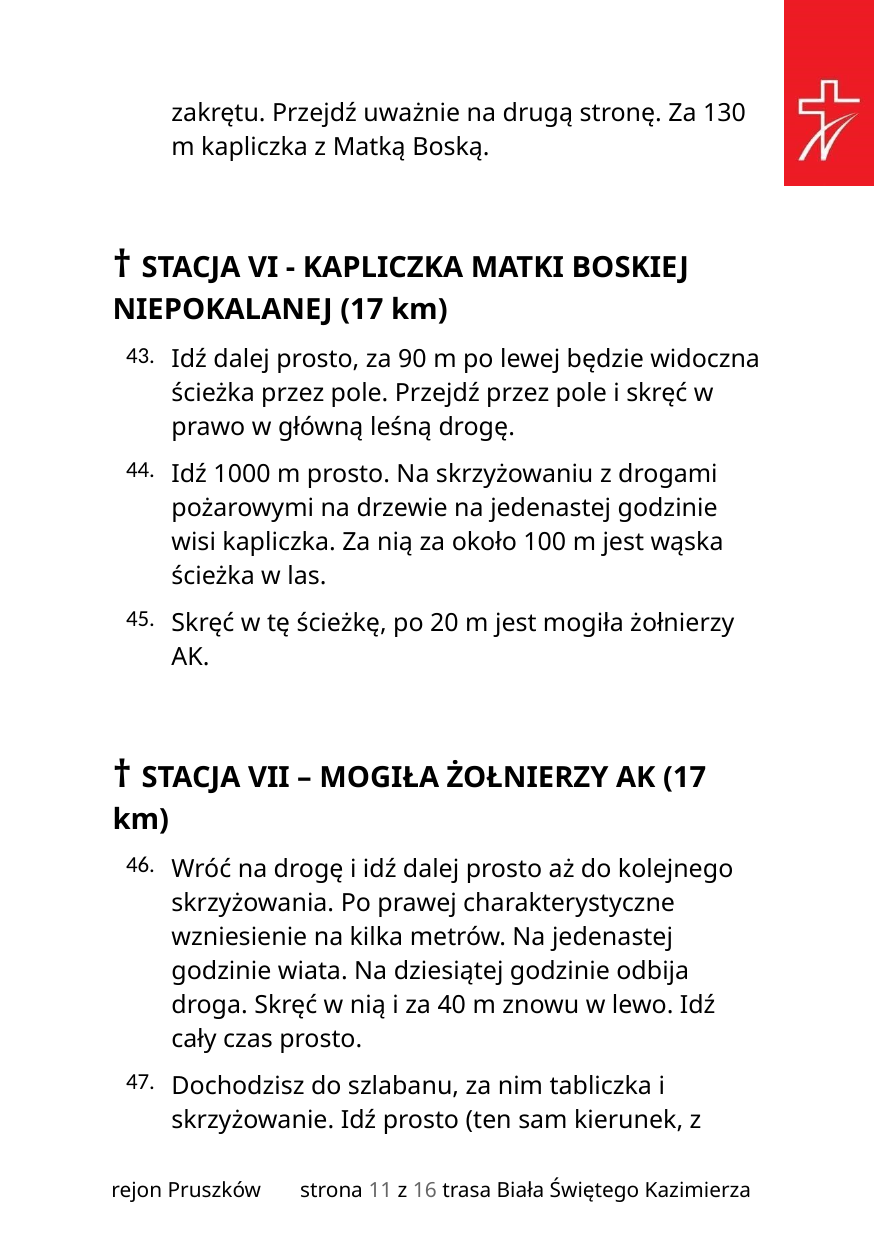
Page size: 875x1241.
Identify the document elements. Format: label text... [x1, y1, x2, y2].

subtitle † STACJA VII – MOGIŁA ŻOŁNIERZY AK (17 km) [112, 747, 762, 838]
subtitle † STACJA VI - KAPLICZKA MATKI BOSKIEJ NIEPOKALANEJ (17 km) [112, 238, 762, 328]
list Idź dalej prosto, za 90 m po lewej będzie widoczna ścieżka przez pole. Przejdź przez pole i skręć w prawo w główną leśną drogę. [126, 341, 762, 443]
list Wróć na drogę i idź dalej prosto aż do kolejnego skrzyżowania. Po prawej charakterystyczne wzniesienie na kilka metrów. Na jedenastej godzinie wiata. Na dziesiątej godzinie odbija droga. Skręć w nią i za 40 m znowu w lewo. Idź cały czas prosto. [126, 851, 762, 1055]
list Dochodzisz do szlabanu, za nim tabliczka i skrzyżowanie. Idź prosto (ten sam kierunek, z [126, 1067, 762, 1136]
list zakrętu. Przejdź uważnie na drugą stronę. Za 130 m kapliczka z Matką Boską. [126, 94, 762, 163]
list Skręć w tę ścieżkę, po 20 m jest mogiła żołnierzy AK. [126, 604, 762, 672]
list Idź 1000 m prosto. Na skrzyżowaniu z drogami pożarowymi na drzewie na jedenastej godzinie wisi kapliczka. Za nią za około 100 m jest wąska ścieżka w las. [126, 456, 762, 592]
